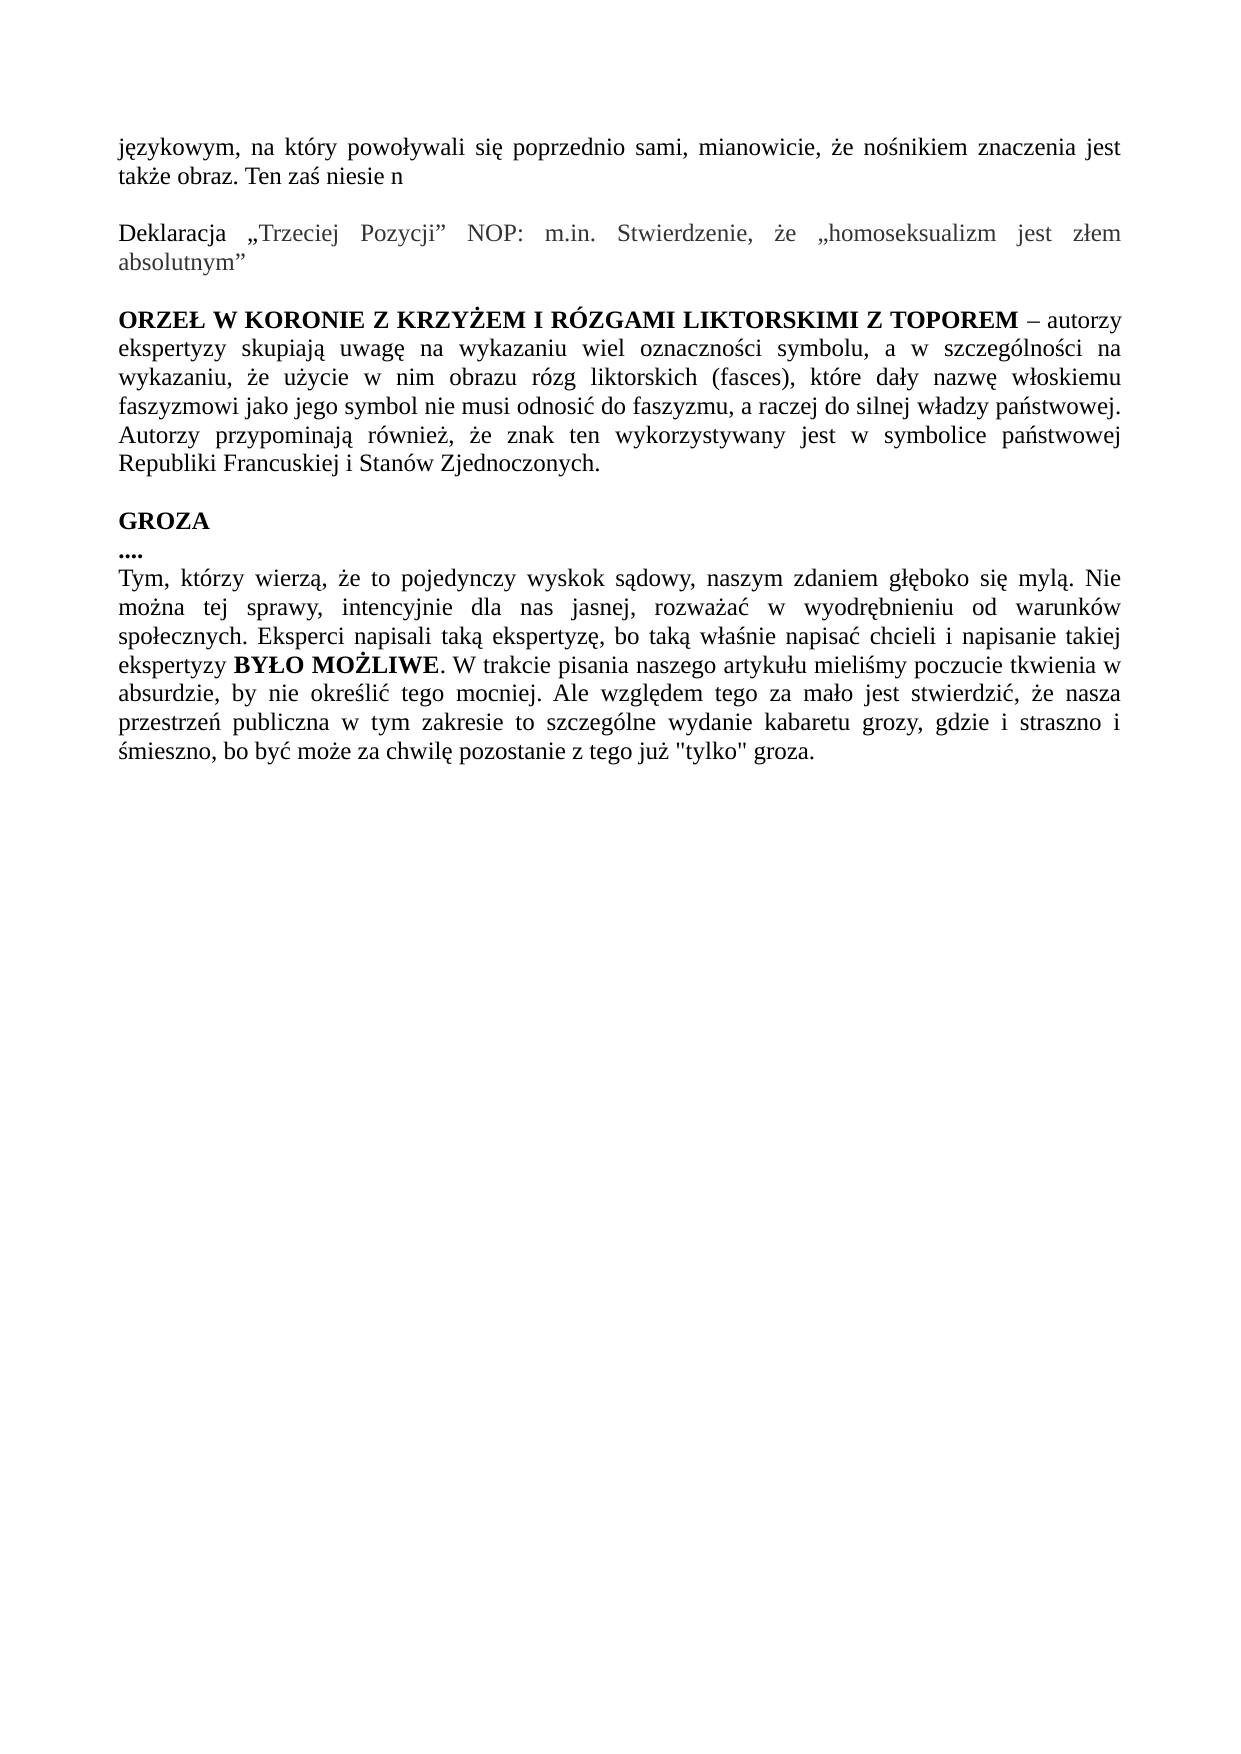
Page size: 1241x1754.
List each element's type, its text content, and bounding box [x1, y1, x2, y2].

text .... [118, 535, 1122, 563]
text językowym, na który powoływali się poprzednio sami, mianowicie, że nośnikiem znaczenia jest także obraz. Ten zaś niesie n [118, 132, 1122, 190]
text GROZA [118, 506, 1122, 535]
text Tym, którzy wierzą, że to pojedynczy wyskok sądowy, naszym zdaniem głęboko się mylą. Nie można tej sprawy, intencyjnie dla nas jasnej, rozważać w wyodrębnieniu od warunków społecznych. Eksperci napisali taką ekspertyzę, bo taką właśnie napisać chcieli i napisanie takiej ekspertyzy BYŁO MOŻLIWE. W trakcie pisania naszego artykułu mieliśmy poczucie tkwienia w absurdzie, by nie określić tego mocniej. Ale względem tego za mało jest stwierdzić, że nasza przestrzeń publiczna w tym zakresie to szczególne wydanie kabaretu grozy, gdzie i straszno i śmieszno, bo być może za chwilę pozostanie z tego już "tylko" groza. [118, 563, 1122, 765]
text Deklaracja „Trzeciej Pozycji” NOP: m.in. Stwierdzenie, że „homoseksualizm jest złem absolutnym” [118, 218, 1122, 276]
text ORZEŁ W KORONIE Z KRZYŻEM I RÓZGAMI LIKTORSKIMI Z TOPOREM – autorzy ekspertyzy skupiają uwagę na wykazaniu wiel oznaczności symbolu, a w szczególności na wykazaniu, że użycie w nim obrazu rózg liktorskich (fasces), które dały nazwę włoskiemu faszyzmowi jako jego symbol nie musi odnosić do faszyzmu, a raczej do silnej władzy państwowej. Autorzy przypominają również, że znak ten wykorzystywany jest w symbolice państwowej Republiki Francuskiej i Stanów Zjednoczonych. [118, 305, 1122, 477]
